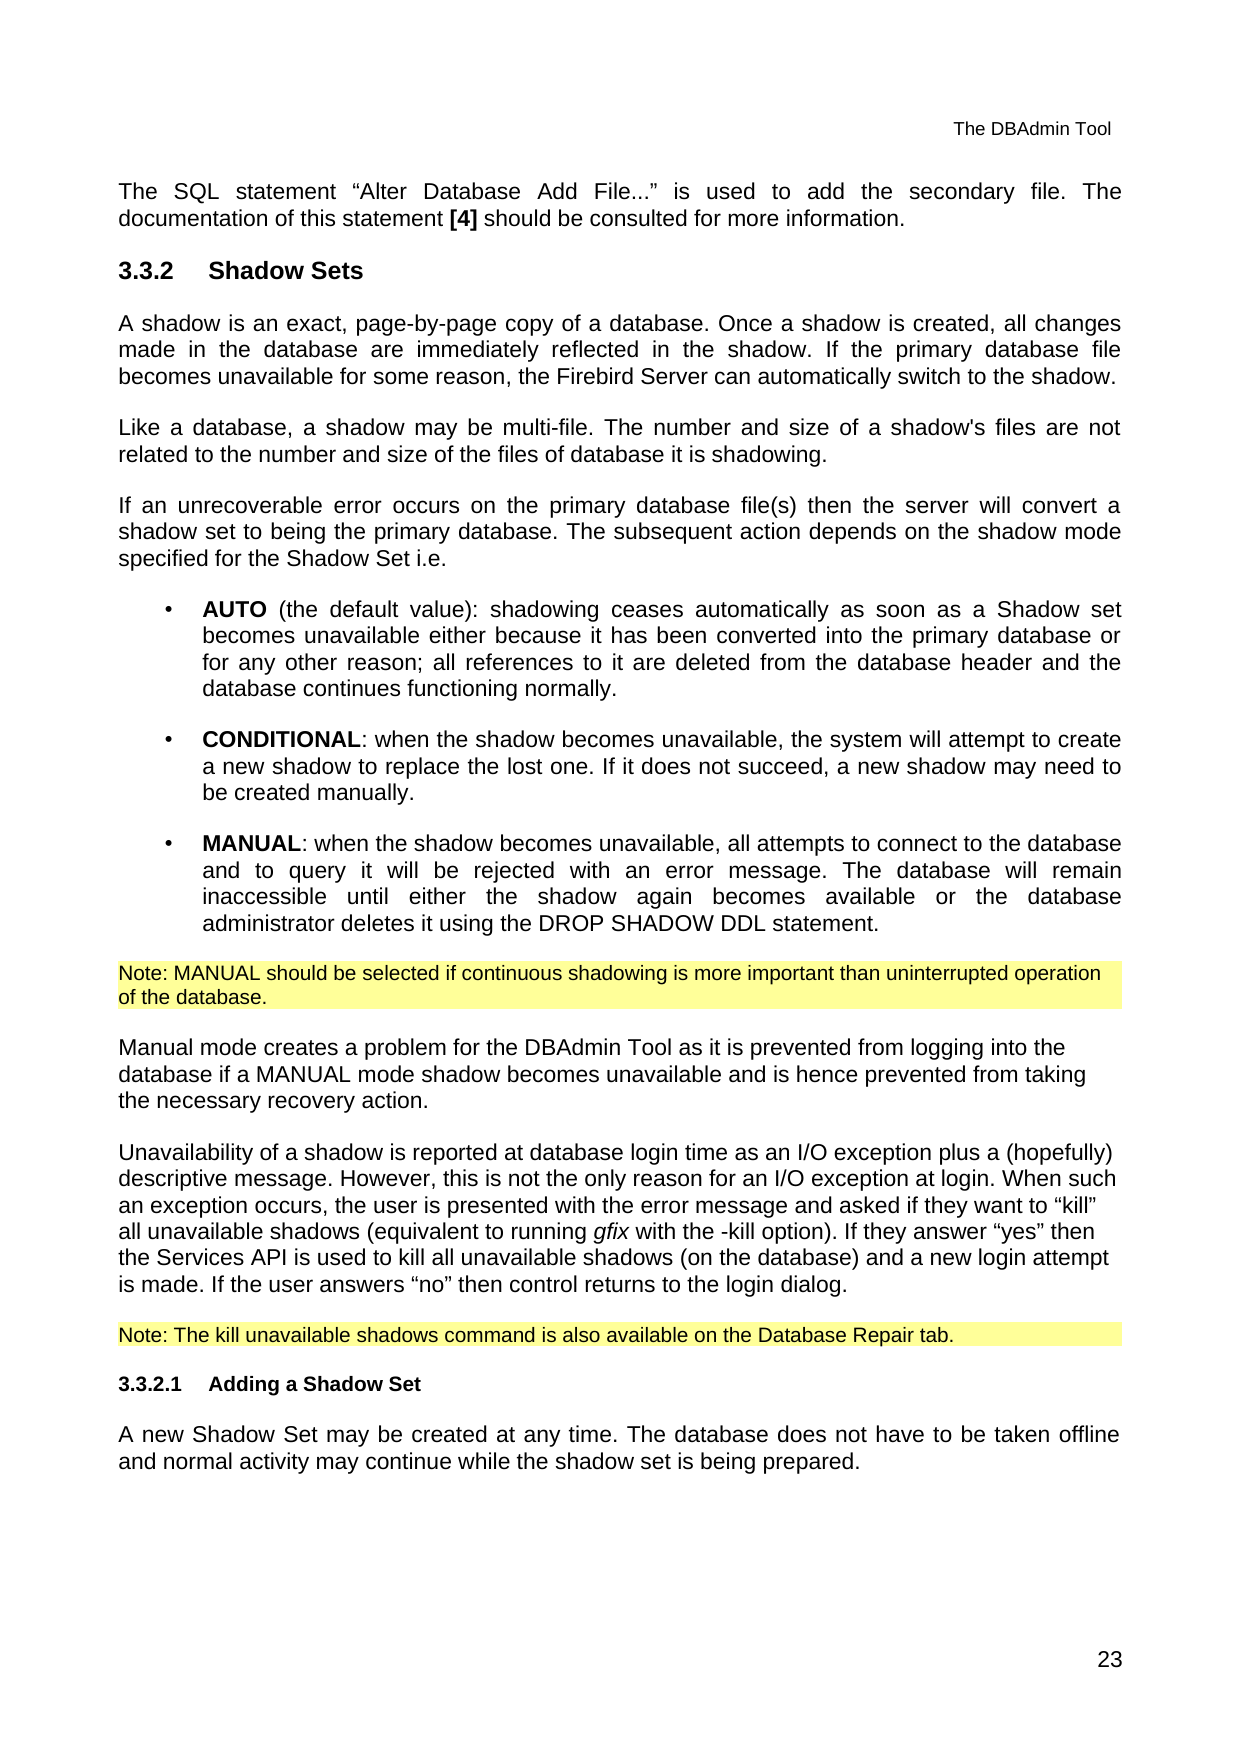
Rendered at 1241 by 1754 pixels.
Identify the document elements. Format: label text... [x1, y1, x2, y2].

text Note: MANUAL should be selected if continuous shadowing is more important than uninterrupted operation of the database. [118, 961, 1122, 1009]
list AUTO (the default value): shadowing ceases automatically as soon as a Shadow set becomes unavailable either because it has been converted into the primary database or for any other reason; all references to it are deleted from the database header and the database continues functioning normally. [164, 596, 1122, 701]
list CONDITIONAL: when the shadow becomes unavailable, the system will attempt to create a new shadow to replace the lost one. If it does not succeed, a new shadow may need to be created manually. [164, 726, 1122, 805]
text Unavailability of a shadow is reported at database login time as an I/O exception plus a (hopefully) descriptive message. However, this is not the only reason for an I/O exception at login. When such an exception occurs, the user is presented with the error message and asked if they want to “kill” all unavailable shadows (equivalent to running gfix with the -kill option). If they answer “yes” then the Services API is used to kill all unavailable shadows (on the database) and a new login attempt is made. If the user answers “no” then control returns to the login dialog. [118, 1139, 1122, 1297]
text Like a database, a shadow may be multi-file. The number and size of a shadow's files are not related to the number and size of the files of database it is shadowing. [118, 414, 1122, 467]
subtitle Shadow Sets [118, 256, 1122, 284]
text If an unrecoverable error occurs on the primary database file(s) then the server will convert a shadow set to being the primary database. The subsequent action depends on the shadow mode specified for the Shadow Set i.e. [118, 492, 1122, 571]
text The SQL statement “Alter Database Add File...” is used to add the secondary file. The documentation of this statement [4] should be consulted for more information. [118, 178, 1122, 231]
text A shadow is an exact, page-by-page copy of a database. Once a shadow is created, all changes made in the database are immediately reflected in the shadow. If the primary database file becomes unavailable for some reason, the Firebird Server can automatically switch to the shadow. [118, 310, 1122, 389]
text Manual mode creates a problem for the DBAdmin Tool as it is prevented from logging into the database if a MANUAL mode shadow becomes unavailable and is hence prevented from taking the necessary recovery action. [118, 1034, 1122, 1113]
text Note: The kill unavailable shadows command is also available on the Database Repair tab. [118, 1322, 1122, 1346]
subtitle Adding a Shadow Set [118, 1372, 1122, 1396]
text A new Shadow Set may be created at any time. The database does not have to be taken offline and normal activity may continue while the shadow set is being prepared. [118, 1421, 1122, 1474]
list MANUAL: when the shadow becomes unavailable, all attempts to connect to the database and to query it will be rejected with an error message. The database will remain inaccessible until either the shadow again becomes available or the database administrator deletes it using the DROP SHADOW DDL statement. [164, 830, 1122, 936]
